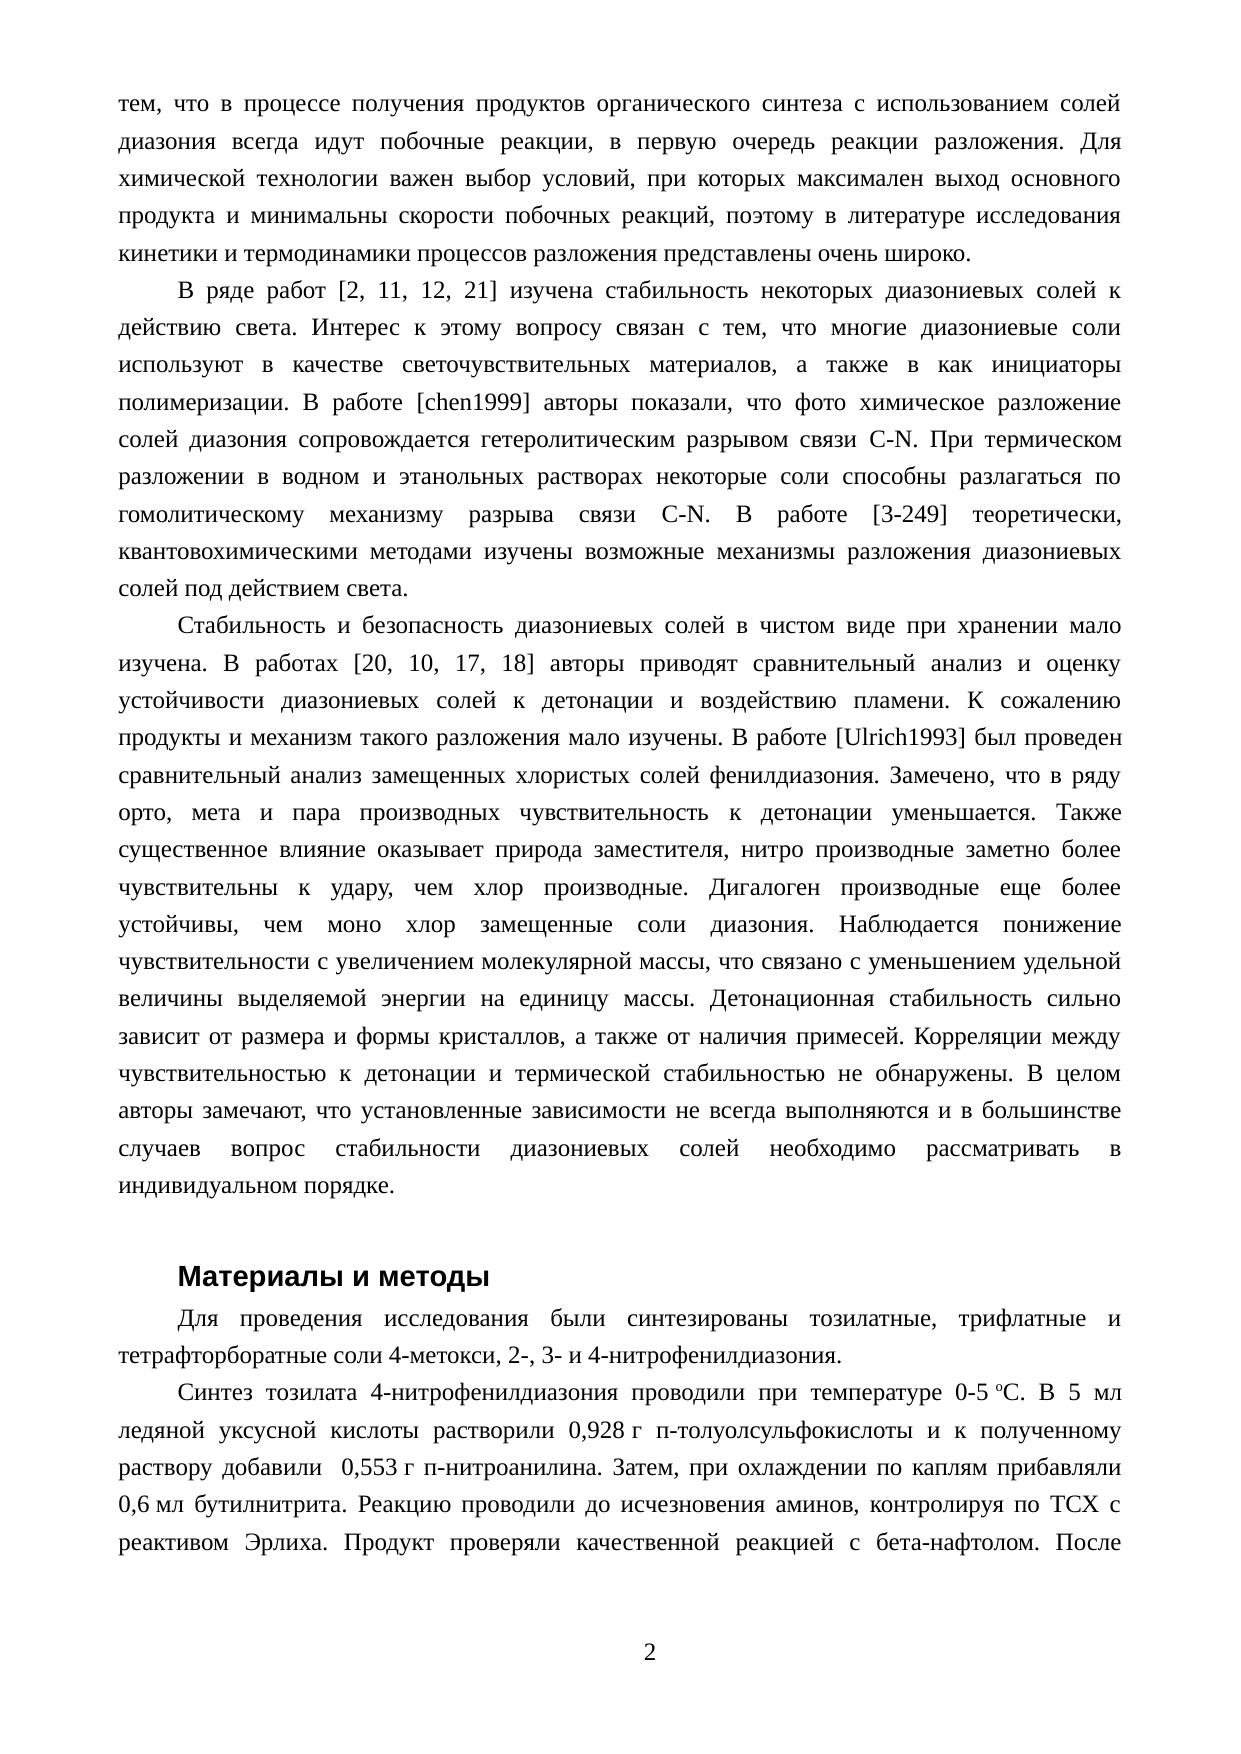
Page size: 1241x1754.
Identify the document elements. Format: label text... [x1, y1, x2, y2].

text В ряде работ [2, 11, 12, 21] изучена стабильность некоторых диазониевых солей к действию света. Интерес к этому вопросу связан с тем, что многие диазониевые соли используют в качестве светочувствительных материалов, а также в как инициаторы полимеризации. В работе [chen1999] авторы показали, что фото химическое разложение солей диазония сопровождается гетеролитическим разрывом связи C-N. При термическом разложении в водном и этанольных растворах некоторые соли способны разлагаться по гомолитическому механизму разрыва связи C-N. В работе [3-249] теоретически, квантовохимическими методами изучены возможные механизмы разложения диазониевых солей под действием света. [118, 275, 1122, 602]
text Стабильность и безопасность диазониевых солей в чистом виде при хранении мало изучена. В работах [20, 10, 17, 18] авторы приводят сравнительный анализ и оценку устойчивости диазониевых солей к детонации и воздействию пламени. К сожалению продукты и механизм такого разложения мало изучены. В работе [Ulrich1993] был проведен сравнительный анализ замещенных хлористых солей фенилдиазония. Замечено, что в ряду орто, мета и пара производных чувствительность к детонации уменьшается. Также существенное влияние оказывает природа заместителя, нитро производные заметно более чувствительны к удару, чем хлор производные. Дигалоген производные еще более устойчивы, чем моно хлор замещенные соли диазония. Наблюдается понижение чувствительности с увеличением молекулярной массы, что связано с уменьшением удельной величины выделяемой энергии на единицу массы. Детонационная стабильность сильно зависит от размера и формы кристаллов, а также от наличия примесей. Корреляции между чувствительностью к детонации и термической стабильностью не обнаружены. В целом авторы замечают, что установленные зависимости не всегда выполняются и в большинстве случаев вопрос стабильности диазониевых солей необходимо рассматривать в индивидуальном порядке. [118, 611, 1122, 1199]
text Для проведения исследования были синтезированы тозилатные, трифлатные и тетрафторборатные соли 4-метокси, 2-, 3- и 4-нитрофенилдиазония. [118, 1303, 1122, 1369]
text Синтез тозилата 4-нитрофенилдиазония проводили при температуре 0-5 оС. В 5 мл ледяной уксусной кислоты растворили 0,928 г п-толуолсульфокислоты и к полученному раствору добавили 0,553 г п-нитроанилина. Затем, при охлаждении по каплям прибавляли 0,6 мл бутилнитрита. Реакцию проводили до исчезновения аминов, контролируя по ТСХ с реактивом Эрлиха. Продукт проверяли качественной реакцией с бета-нафтолом. После [118, 1377, 1122, 1555]
subtitle Материалы и методы [118, 1259, 1122, 1293]
text тем, что в процессе получения продуктов органического синтеза с использованием солей диазония всегда идут побочные реакции, в первую очередь реакции разложения. Для химической технологии важен выбор условий, при которых максимален выход основного продукта и минимальны скорости побочных реакций, поэтому в литературе исследования кинетики и термодинамики процессов разложения представлены очень широко. [118, 88, 1122, 266]
